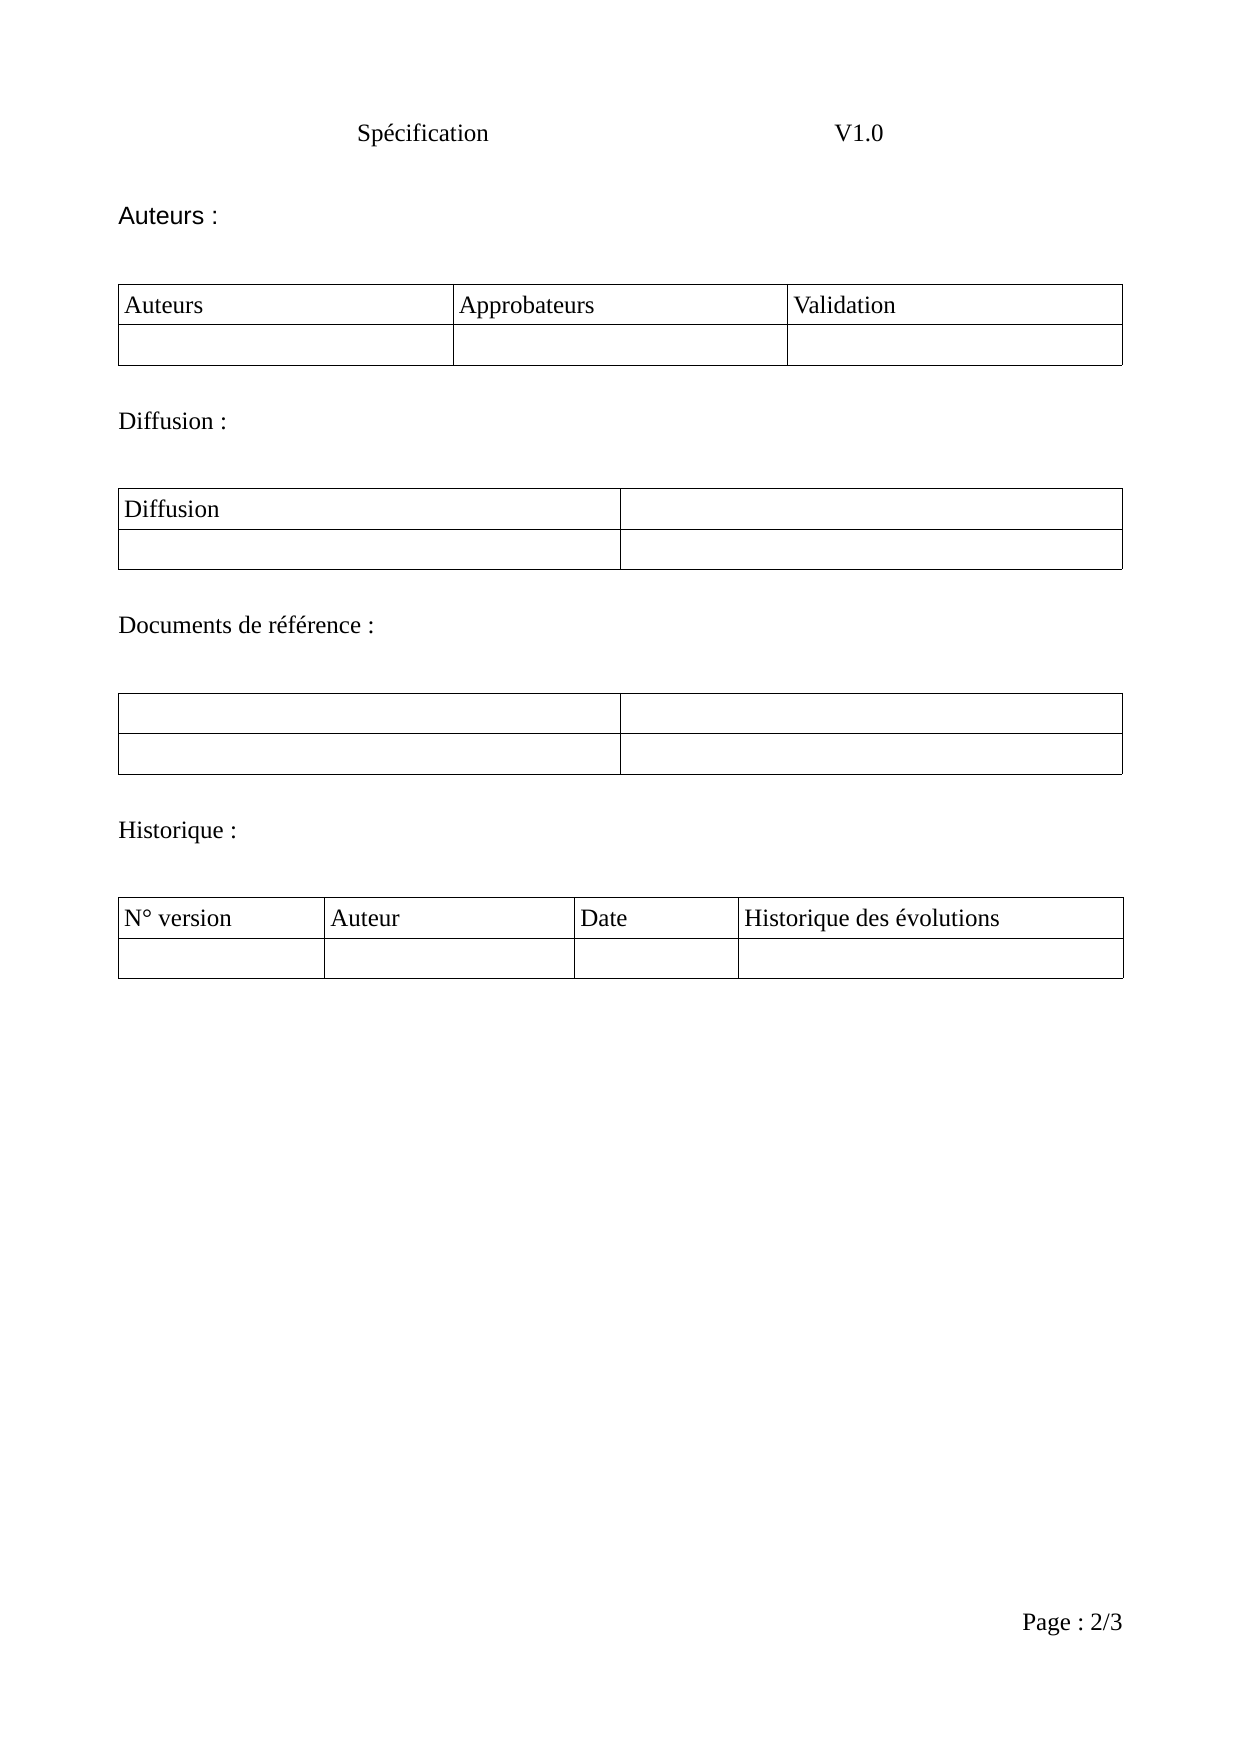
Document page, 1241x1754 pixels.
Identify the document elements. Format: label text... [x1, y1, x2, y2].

table_header Diffusion [119, 489, 620, 529]
table_cell [119, 325, 453, 364]
table_cell [119, 530, 620, 569]
table_cell [454, 325, 787, 364]
text Documents de référence : [118, 610, 1122, 639]
table_cell [621, 734, 1122, 773]
table_header [119, 694, 620, 733]
table_header Auteurs [119, 285, 453, 324]
table_cell [788, 325, 1122, 364]
table_header [621, 694, 1122, 733]
table_header Auteur [325, 898, 574, 938]
text Diffusion : [118, 406, 1122, 434]
table_cell [621, 530, 1122, 569]
table_cell [325, 939, 574, 978]
subtitle Auteurs : [118, 201, 1122, 230]
table_cell [739, 939, 1123, 978]
table_header Approbateurs [454, 285, 787, 324]
text Historique : [118, 815, 1122, 843]
table_header Date [575, 898, 738, 938]
table_cell [119, 939, 324, 978]
table_header N° version [119, 898, 324, 938]
table_header Historique des évolutions [739, 898, 1123, 938]
table_cell [575, 939, 738, 978]
table_header Validation [788, 285, 1122, 324]
table_cell [119, 734, 620, 773]
table_header [621, 489, 1122, 529]
